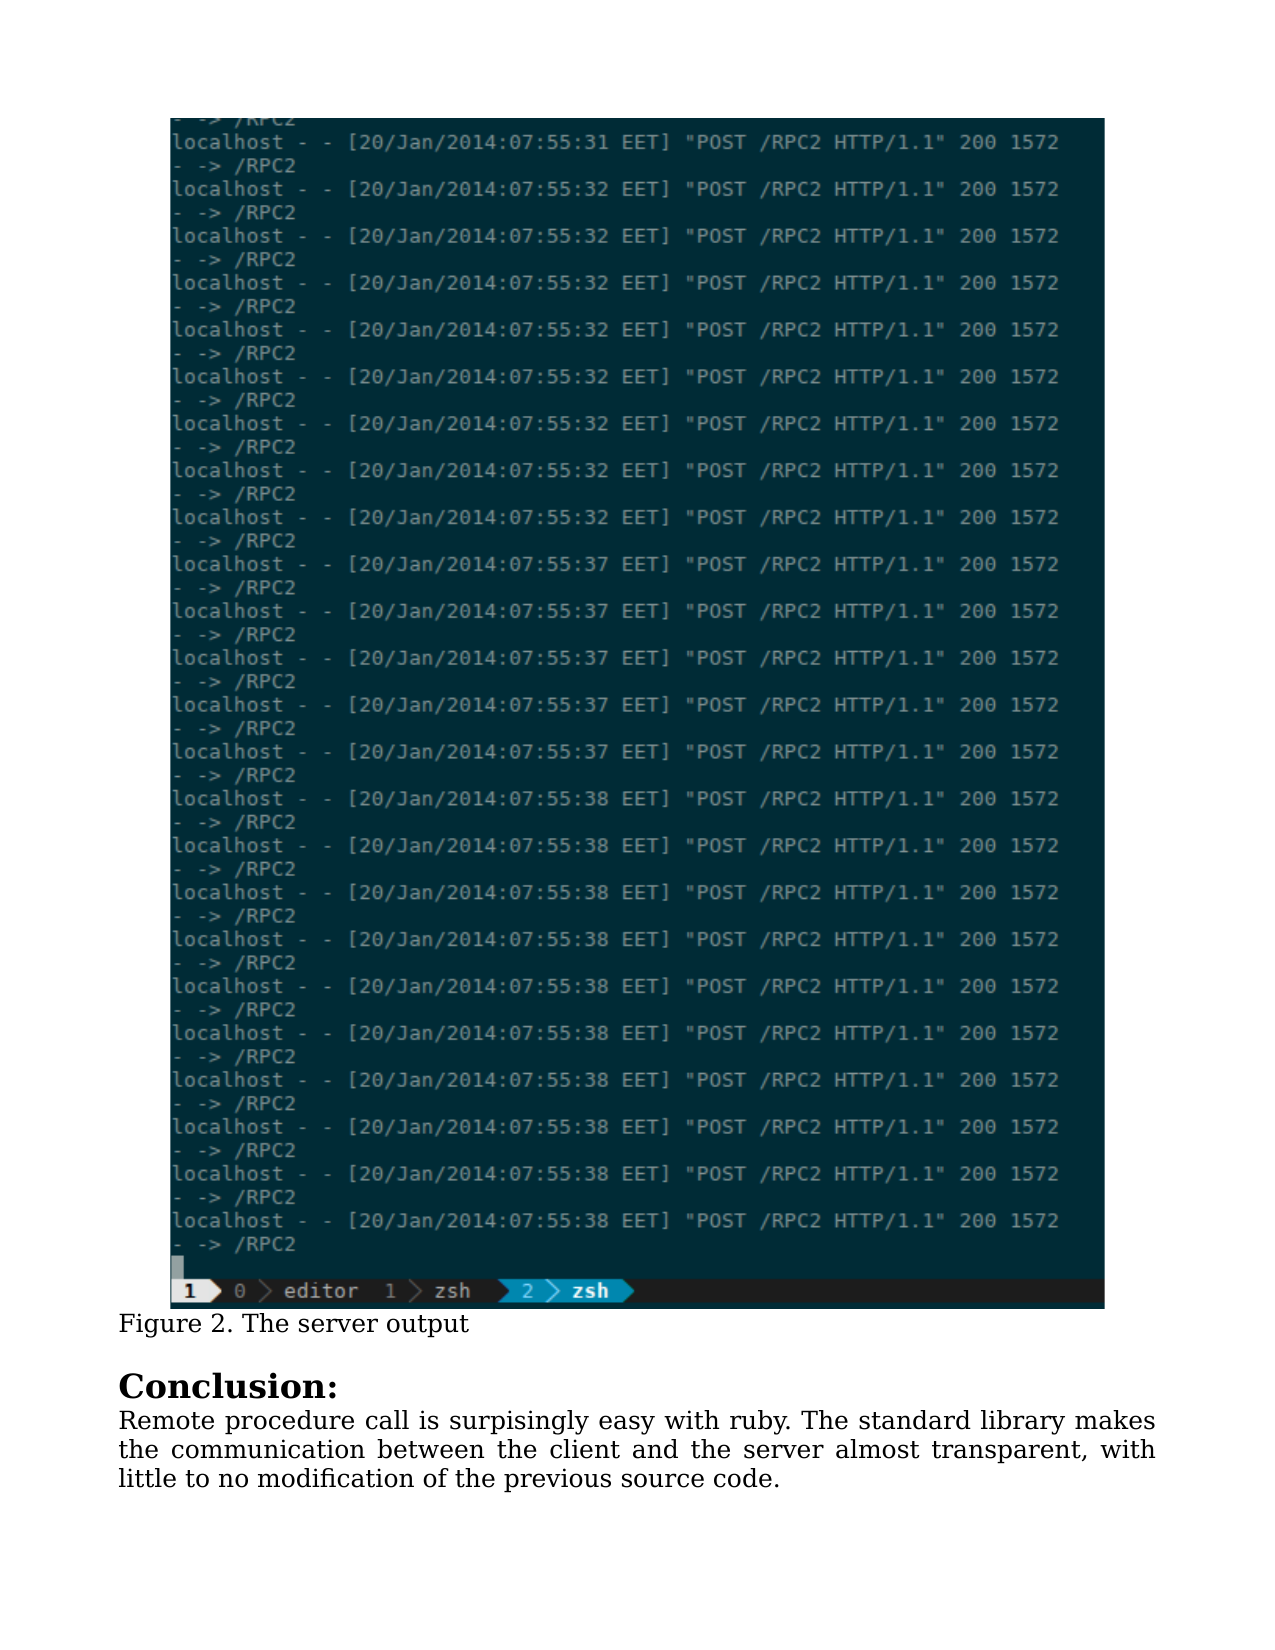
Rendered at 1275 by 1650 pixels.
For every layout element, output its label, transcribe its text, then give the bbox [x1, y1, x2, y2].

picture [773, 276, 796, 289]
picture [1013, 1120, 1021, 1133]
picture [598, 1026, 609, 1040]
picture [235, 1212, 244, 1227]
picture [274, 135, 282, 149]
picture [411, 842, 432, 852]
picture [761, 698, 770, 714]
picture [1049, 1167, 1058, 1180]
picture [373, 604, 383, 618]
picture [210, 349, 221, 359]
picture [210, 396, 221, 406]
picture [486, 1073, 496, 1086]
picture [873, 182, 884, 195]
picture [1037, 792, 1046, 805]
picture [723, 510, 734, 524]
picture [961, 792, 970, 805]
picture [524, 463, 532, 477]
picture [274, 1214, 282, 1227]
picture [398, 1167, 407, 1180]
picture [411, 232, 432, 242]
picture [248, 862, 258, 875]
picture [210, 303, 221, 312]
picture [235, 931, 244, 946]
picture [1036, 135, 1045, 149]
picture [175, 1025, 182, 1040]
picture [900, 370, 909, 383]
picture [735, 557, 746, 571]
picture [436, 933, 445, 949]
picture [351, 603, 355, 619]
picture [361, 651, 370, 664]
picture [351, 743, 355, 760]
picture [436, 1120, 445, 1136]
picture [248, 815, 258, 829]
picture [210, 373, 221, 383]
picture [549, 276, 558, 289]
picture [248, 607, 258, 618]
picture [636, 651, 659, 664]
picture [235, 603, 244, 618]
picture [174, 274, 182, 289]
picture [761, 1026, 770, 1043]
picture [773, 1214, 796, 1227]
picture [261, 467, 270, 477]
picture [873, 510, 884, 524]
picture [636, 510, 658, 524]
picture [1037, 1214, 1046, 1227]
picture [351, 462, 355, 478]
picture [624, 229, 633, 242]
picture [900, 651, 907, 664]
picture [663, 790, 668, 807]
picture [436, 182, 445, 199]
picture [248, 467, 258, 477]
picture [811, 1073, 820, 1086]
picture [773, 885, 808, 899]
picture [811, 1026, 820, 1040]
picture [664, 556, 668, 572]
picture [636, 792, 658, 805]
picture [586, 604, 596, 618]
picture [351, 415, 356, 432]
picture [1013, 604, 1020, 618]
picture [436, 698, 445, 714]
picture [510, 745, 521, 758]
picture [460, 604, 471, 618]
picture [524, 135, 532, 149]
picture [386, 557, 395, 574]
picture [460, 229, 471, 242]
picture [886, 323, 895, 339]
picture [599, 370, 607, 383]
picture [586, 229, 596, 242]
picture [436, 886, 445, 902]
picture [586, 745, 596, 758]
picture [561, 276, 571, 289]
picture [361, 932, 370, 946]
picture [1013, 182, 1020, 196]
picture [636, 276, 659, 289]
picture [248, 440, 258, 453]
picture [174, 649, 181, 664]
picture [185, 842, 208, 852]
picture [248, 118, 269, 125]
picture [636, 932, 658, 946]
picture [398, 182, 407, 196]
picture [386, 370, 395, 386]
picture [411, 935, 432, 946]
picture [286, 1003, 295, 1016]
picture [561, 510, 571, 524]
picture [1013, 885, 1021, 899]
picture [524, 1120, 533, 1133]
picture [460, 885, 471, 899]
picture [561, 1073, 571, 1086]
picture [624, 463, 633, 477]
picture [835, 370, 871, 383]
picture [248, 487, 283, 500]
picture [811, 182, 820, 196]
picture [448, 370, 458, 383]
picture [624, 323, 632, 336]
picture [925, 1167, 933, 1180]
picture [1013, 1026, 1020, 1040]
picture [373, 417, 383, 430]
picture [873, 557, 884, 571]
picture [524, 885, 532, 899]
picture [599, 182, 608, 196]
picture [798, 792, 808, 805]
picture [261, 701, 270, 711]
text Figure 2. The server output [118, 118, 1157, 1338]
picture [236, 1097, 244, 1113]
picture [548, 1214, 558, 1227]
picture [548, 932, 558, 946]
picture [386, 933, 394, 949]
picture [248, 956, 283, 969]
picture [561, 1120, 571, 1133]
picture [1036, 698, 1046, 711]
picture [386, 510, 394, 527]
picture [699, 510, 721, 524]
picture [398, 1026, 407, 1040]
picture [663, 227, 668, 244]
picture [886, 1120, 895, 1136]
picture [586, 792, 609, 805]
picture [361, 463, 370, 477]
picture [286, 581, 295, 594]
picture [211, 795, 221, 805]
picture [261, 1170, 270, 1180]
picture [235, 415, 244, 430]
picture [286, 299, 295, 313]
picture [486, 182, 495, 195]
picture [873, 698, 884, 711]
picture [973, 885, 996, 899]
picture [900, 463, 909, 477]
picture [460, 979, 471, 993]
picture [1049, 745, 1058, 758]
picture [351, 978, 355, 994]
picture [460, 651, 471, 664]
picture [361, 885, 370, 899]
picture [761, 1167, 770, 1183]
picture [510, 323, 521, 336]
picture [398, 792, 407, 805]
picture [663, 1118, 668, 1135]
picture [248, 299, 258, 313]
picture [248, 1170, 258, 1180]
picture [261, 935, 270, 946]
picture [773, 839, 808, 852]
picture [1024, 745, 1034, 758]
picture [900, 839, 909, 852]
picture [261, 721, 283, 735]
picture [274, 1026, 282, 1040]
picture [185, 326, 208, 336]
picture [386, 604, 395, 621]
picture [436, 370, 445, 386]
picture [548, 604, 558, 618]
picture [561, 135, 571, 149]
picture [1037, 417, 1045, 430]
picture [174, 1165, 182, 1180]
picture [210, 279, 221, 289]
picture [210, 1170, 221, 1180]
picture [699, 557, 721, 571]
picture [886, 135, 895, 152]
picture [510, 135, 521, 149]
picture [548, 839, 558, 852]
picture [211, 935, 221, 946]
picture [735, 604, 746, 618]
picture [886, 1026, 895, 1042]
picture [510, 1120, 521, 1133]
picture [261, 795, 270, 805]
picture [436, 417, 445, 433]
picture [811, 510, 820, 524]
picture [248, 1190, 258, 1204]
picture [961, 1073, 970, 1086]
picture [398, 745, 407, 758]
picture [373, 839, 383, 852]
picture [925, 839, 934, 852]
picture [773, 1167, 808, 1180]
picture [599, 745, 608, 758]
picture [235, 1025, 244, 1040]
picture [351, 368, 355, 385]
picture [773, 557, 808, 571]
picture [373, 370, 383, 383]
picture [274, 979, 282, 993]
picture [261, 185, 270, 196]
picture [223, 884, 232, 899]
picture [274, 182, 282, 196]
picture [210, 865, 221, 875]
picture [1049, 370, 1058, 383]
picture [699, 370, 734, 383]
picture [1013, 510, 1021, 524]
picture [248, 768, 258, 782]
picture [235, 696, 244, 711]
picture [185, 138, 208, 149]
picture [236, 1003, 244, 1019]
picture [1036, 557, 1045, 571]
picture [449, 1026, 458, 1040]
picture [724, 135, 734, 149]
picture [361, 182, 370, 196]
picture [1049, 229, 1058, 242]
picture [1037, 510, 1045, 524]
picture [973, 417, 996, 430]
picture [1024, 651, 1033, 664]
picture [373, 510, 383, 524]
picture [961, 135, 970, 149]
picture [361, 1214, 370, 1227]
picture [925, 1073, 931, 1086]
picture [448, 323, 458, 336]
picture [248, 393, 258, 407]
picture [460, 557, 471, 571]
picture [798, 1073, 808, 1086]
picture [973, 1120, 996, 1133]
picture [1037, 370, 1046, 383]
picture [235, 462, 244, 477]
picture [210, 1193, 221, 1203]
picture [1036, 276, 1046, 289]
picture [210, 818, 221, 828]
picture [1024, 557, 1034, 571]
picture [386, 745, 395, 761]
picture [1036, 651, 1046, 664]
picture [961, 229, 970, 242]
picture [900, 510, 908, 524]
picture [586, 1287, 595, 1297]
picture [211, 138, 221, 149]
picture [211, 842, 221, 852]
picture [286, 909, 295, 922]
picture [599, 557, 607, 571]
picture [475, 510, 483, 524]
picture [724, 463, 734, 477]
picture [636, 323, 659, 336]
picture [548, 745, 558, 758]
picture [398, 417, 407, 430]
picture [436, 229, 445, 245]
picture [236, 118, 242, 128]
picture [835, 932, 871, 946]
picture [524, 229, 533, 242]
picture [873, 323, 884, 336]
picture [773, 745, 808, 758]
picture [286, 628, 295, 641]
picture [386, 417, 395, 433]
picture [510, 651, 521, 664]
picture [436, 1167, 445, 1183]
picture [586, 510, 596, 524]
picture [624, 510, 633, 524]
picture [411, 1123, 432, 1133]
picture [761, 886, 770, 902]
picture [1049, 604, 1058, 618]
picture [248, 1237, 258, 1251]
picture [410, 1170, 432, 1180]
picture [699, 932, 721, 946]
picture [398, 463, 407, 477]
picture [460, 1167, 471, 1180]
picture [811, 604, 820, 618]
picture [835, 792, 871, 805]
picture [524, 932, 532, 946]
picture [561, 1026, 571, 1040]
picture [398, 135, 407, 149]
picture [961, 1026, 970, 1040]
picture [351, 181, 355, 197]
picture [1024, 932, 1034, 946]
picture [624, 557, 632, 571]
picture [248, 159, 283, 172]
text Conclusion: [118, 1367, 1157, 1406]
picture [449, 463, 457, 477]
picture [448, 229, 458, 242]
picture [486, 557, 495, 571]
picture [486, 1167, 496, 1180]
picture [873, 1073, 884, 1086]
picture [548, 1073, 558, 1086]
picture [1013, 1167, 1021, 1180]
picture [900, 1167, 908, 1180]
picture [624, 932, 633, 946]
picture [873, 229, 884, 242]
picture [411, 607, 432, 618]
picture [351, 227, 356, 244]
picture [699, 229, 734, 242]
picture [274, 370, 282, 383]
picture [175, 181, 181, 196]
picture [886, 229, 895, 245]
picture [873, 1214, 884, 1227]
picture [460, 510, 471, 524]
picture [600, 135, 608, 149]
picture [224, 931, 232, 946]
picture [248, 1076, 258, 1086]
picture [398, 510, 407, 524]
picture [460, 745, 471, 758]
picture [761, 510, 770, 527]
picture [835, 510, 871, 524]
picture [248, 935, 258, 946]
picture [961, 510, 970, 524]
picture [475, 698, 483, 711]
picture [436, 1073, 445, 1089]
picture [248, 138, 258, 149]
picture [236, 253, 244, 269]
picture [486, 885, 496, 899]
picture [561, 651, 571, 664]
picture [261, 252, 283, 266]
picture [236, 862, 245, 878]
picture [961, 323, 970, 336]
picture [961, 370, 970, 383]
picture [211, 889, 221, 899]
picture [460, 1120, 471, 1133]
picture [510, 792, 521, 805]
picture [361, 417, 370, 430]
picture [599, 510, 607, 524]
picture [873, 463, 884, 477]
picture [973, 276, 996, 289]
picture [811, 651, 820, 664]
picture [761, 932, 770, 949]
picture [961, 604, 970, 618]
picture [798, 651, 808, 664]
picture [173, 462, 182, 477]
picture [961, 745, 970, 758]
picture [925, 182, 933, 196]
picture [486, 1214, 496, 1227]
picture [510, 1167, 521, 1180]
picture [475, 370, 483, 383]
picture [624, 182, 632, 196]
picture [174, 696, 182, 711]
picture [624, 604, 632, 618]
picture [524, 651, 533, 664]
picture [173, 837, 182, 852]
picture [224, 696, 232, 711]
picture [211, 1217, 221, 1227]
picture [624, 979, 632, 993]
picture [210, 701, 221, 711]
picture [599, 698, 608, 711]
picture [235, 274, 244, 289]
picture [475, 1073, 481, 1086]
picture [586, 979, 609, 993]
picture [235, 181, 244, 196]
picture [286, 1096, 295, 1110]
picture [561, 323, 571, 336]
picture [1013, 979, 1021, 993]
picture [185, 1123, 208, 1133]
picture [1024, 885, 1034, 899]
picture [624, 792, 633, 805]
picture [961, 276, 970, 289]
picture [436, 511, 445, 527]
picture [486, 229, 496, 242]
picture [436, 979, 445, 996]
picture [1013, 323, 1021, 336]
picture [835, 885, 871, 899]
picture [624, 885, 633, 899]
picture [873, 1120, 884, 1133]
picture [925, 792, 934, 805]
picture [900, 885, 909, 899]
picture [460, 839, 471, 852]
picture [811, 229, 820, 242]
picture [973, 323, 996, 336]
picture [761, 417, 770, 433]
picture [173, 368, 182, 383]
picture [735, 1073, 746, 1086]
picture [273, 651, 282, 664]
picture [351, 274, 356, 291]
picture [761, 839, 770, 855]
picture [436, 1026, 445, 1043]
picture [274, 604, 282, 618]
picture [1049, 651, 1058, 664]
picture [210, 118, 221, 124]
picture [261, 420, 270, 430]
picture [223, 1212, 232, 1227]
picture [1013, 276, 1021, 289]
picture [274, 792, 282, 805]
picture [273, 323, 282, 336]
picture [1024, 135, 1034, 149]
picture [448, 792, 458, 805]
picture [1036, 229, 1046, 242]
picture [286, 159, 295, 172]
picture [475, 839, 483, 852]
picture [1049, 323, 1058, 336]
picture [624, 1167, 632, 1180]
picture [486, 417, 496, 430]
picture [548, 229, 558, 242]
picture [436, 1214, 445, 1230]
picture [373, 1120, 383, 1133]
picture [173, 415, 182, 430]
picture [436, 839, 445, 855]
picture [663, 649, 668, 666]
picture [561, 1214, 571, 1227]
picture [361, 557, 370, 571]
picture [460, 370, 471, 383]
picture [835, 323, 871, 336]
picture [699, 698, 721, 711]
picture [524, 1026, 533, 1040]
picture [448, 745, 458, 758]
picture [1013, 1214, 1021, 1227]
picture [235, 368, 244, 383]
picture [773, 1073, 796, 1086]
picture [973, 839, 996, 852]
picture [586, 276, 596, 289]
picture [398, 698, 407, 711]
picture [1013, 557, 1021, 571]
picture [663, 696, 668, 713]
picture [261, 373, 270, 383]
picture [724, 557, 734, 571]
picture [925, 698, 933, 711]
picture [773, 792, 796, 805]
picture [664, 978, 668, 994]
picture [886, 370, 895, 386]
picture [973, 557, 996, 571]
picture [1024, 979, 1034, 993]
picture [586, 1214, 609, 1227]
picture [236, 346, 244, 363]
picture [351, 931, 355, 947]
picture [663, 1212, 668, 1229]
picture [211, 607, 221, 618]
picture [286, 118, 294, 125]
picture [436, 792, 445, 808]
picture [1024, 1026, 1034, 1040]
picture [773, 182, 808, 196]
picture [835, 745, 871, 758]
picture [475, 182, 482, 196]
picture [248, 206, 283, 219]
picture [561, 370, 571, 383]
picture [524, 276, 533, 289]
picture [210, 1053, 221, 1062]
picture [663, 1071, 668, 1088]
picture [761, 182, 770, 198]
picture [636, 417, 646, 430]
picture [548, 651, 558, 664]
picture [411, 560, 432, 571]
picture [524, 604, 533, 618]
picture [586, 1167, 609, 1180]
picture [699, 885, 721, 899]
picture [448, 1120, 458, 1133]
picture [835, 557, 871, 571]
picture [448, 1167, 458, 1180]
picture [261, 1143, 283, 1157]
picture [925, 1214, 934, 1227]
picture [411, 795, 432, 805]
picture [636, 370, 658, 383]
picture [436, 464, 445, 480]
picture [624, 651, 633, 664]
picture [361, 604, 370, 618]
picture [185, 889, 208, 899]
picture [236, 487, 245, 503]
picture [548, 1026, 558, 1040]
picture [248, 252, 258, 266]
picture [248, 748, 258, 758]
picture [886, 1073, 895, 1089]
picture [724, 885, 734, 899]
picture [1013, 417, 1021, 430]
picture [664, 931, 668, 947]
picture [735, 698, 746, 711]
picture [224, 462, 232, 477]
picture [224, 1165, 232, 1180]
picture [486, 698, 496, 711]
picture [663, 462, 668, 478]
picture [248, 654, 258, 664]
picture [586, 463, 596, 477]
picture [449, 604, 458, 618]
picture [624, 745, 632, 758]
picture [835, 1026, 871, 1040]
picture [524, 1284, 532, 1297]
picture [798, 229, 808, 242]
picture [273, 1073, 282, 1086]
picture [261, 1123, 270, 1133]
picture [1013, 839, 1021, 852]
picture [174, 1071, 180, 1086]
picture [1037, 745, 1046, 758]
picture [286, 721, 295, 735]
picture [248, 420, 258, 430]
picture [286, 1237, 295, 1251]
picture [973, 1073, 996, 1086]
picture [373, 182, 383, 196]
picture [1049, 698, 1058, 711]
picture [699, 839, 721, 852]
picture [248, 1003, 283, 1016]
picture [475, 229, 481, 242]
picture [886, 839, 895, 855]
picture [624, 1214, 633, 1227]
picture [724, 604, 734, 618]
picture [873, 885, 884, 899]
picture [561, 557, 571, 571]
picture [524, 1214, 533, 1227]
picture [636, 839, 646, 852]
picture [361, 792, 370, 805]
picture [973, 370, 996, 383]
picture [224, 556, 232, 571]
picture [373, 932, 383, 946]
picture [351, 837, 356, 854]
picture [475, 1026, 482, 1040]
picture [286, 862, 295, 875]
picture [460, 463, 471, 477]
picture [261, 1076, 270, 1086]
picture [1013, 792, 1021, 805]
picture [699, 1026, 721, 1040]
picture [274, 510, 282, 524]
picture [524, 370, 533, 383]
picture [1024, 182, 1034, 196]
picture [548, 979, 558, 993]
picture [211, 560, 221, 571]
picture [835, 979, 871, 993]
picture [1024, 417, 1034, 430]
picture [1049, 417, 1058, 430]
picture [849, 839, 870, 852]
picture [486, 792, 496, 805]
picture [449, 182, 458, 196]
picture [475, 276, 483, 289]
picture [510, 182, 521, 196]
picture [735, 1120, 746, 1133]
picture [373, 885, 383, 899]
picture [961, 1167, 970, 1180]
picture [1049, 557, 1058, 571]
picture [224, 321, 232, 336]
picture [248, 1050, 283, 1063]
picture [699, 135, 721, 149]
picture [961, 839, 970, 852]
picture [236, 581, 244, 597]
picture [386, 839, 395, 855]
picture [248, 842, 258, 852]
picture [773, 229, 796, 242]
picture [261, 299, 283, 313]
picture [973, 651, 996, 664]
picture [524, 698, 533, 711]
picture [398, 839, 407, 852]
picture [475, 323, 483, 336]
picture [811, 323, 820, 336]
picture [1037, 839, 1045, 852]
picture [224, 978, 232, 993]
picture [273, 229, 282, 242]
picture [599, 651, 608, 664]
picture [351, 1212, 355, 1229]
picture [210, 1147, 221, 1156]
picture [586, 885, 609, 899]
picture [235, 978, 244, 993]
picture [663, 415, 668, 432]
picture [1024, 463, 1034, 477]
picture [210, 326, 221, 336]
picture [663, 884, 668, 900]
picture [286, 206, 295, 219]
picture [900, 932, 908, 946]
picture [411, 138, 432, 149]
picture [624, 1073, 633, 1086]
picture [636, 979, 659, 993]
picture [261, 326, 270, 336]
picture [185, 1217, 208, 1227]
picture [524, 182, 533, 196]
picture [735, 745, 746, 758]
picture [436, 745, 445, 761]
picture [510, 1214, 521, 1227]
picture [873, 745, 884, 758]
picture [236, 768, 244, 785]
picture [210, 209, 221, 218]
picture [236, 440, 245, 456]
picture [373, 792, 383, 805]
picture [1024, 1073, 1033, 1086]
picture [235, 743, 244, 758]
picture [185, 467, 208, 477]
picture [735, 510, 746, 524]
picture [210, 631, 221, 640]
picture [351, 649, 356, 666]
picture [398, 885, 407, 899]
picture [1024, 1167, 1034, 1180]
picture [1049, 839, 1058, 852]
picture [724, 1120, 734, 1133]
picture [1049, 1214, 1058, 1227]
picture [561, 979, 571, 993]
picture [724, 698, 734, 711]
picture [411, 373, 432, 383]
picture [211, 982, 221, 993]
picture [248, 1123, 258, 1133]
picture [261, 138, 270, 149]
picture [798, 1214, 808, 1227]
picture [475, 1214, 483, 1227]
picture [925, 604, 933, 618]
picture [699, 323, 734, 336]
picture [724, 276, 734, 289]
picture [925, 979, 933, 993]
picture [448, 276, 458, 289]
picture [1036, 1073, 1046, 1086]
picture [900, 417, 909, 430]
picture [448, 979, 457, 993]
picture [761, 745, 770, 761]
picture [961, 698, 970, 711]
picture [663, 603, 668, 619]
picture [886, 698, 895, 714]
picture [561, 698, 571, 711]
picture [925, 417, 934, 430]
picture [524, 557, 532, 571]
picture [973, 604, 996, 618]
picture [1049, 1073, 1058, 1086]
picture [835, 839, 846, 852]
picture [873, 604, 884, 617]
picture [599, 276, 608, 289]
picture [386, 323, 395, 339]
picture [548, 885, 558, 899]
picture [561, 839, 571, 852]
picture [248, 534, 283, 547]
picture [475, 651, 481, 664]
picture [561, 182, 571, 196]
picture [835, 417, 846, 430]
picture [486, 745, 496, 758]
picture [185, 654, 208, 664]
picture [525, 417, 532, 430]
picture [624, 698, 632, 711]
picture [261, 768, 283, 782]
picture [886, 979, 895, 996]
picture [636, 463, 645, 477]
picture [361, 323, 370, 336]
picture [273, 118, 283, 125]
picture [510, 370, 521, 383]
picture [649, 839, 658, 852]
picture [236, 721, 244, 738]
picture [1049, 463, 1058, 477]
picture [448, 1073, 458, 1086]
picture [599, 463, 607, 477]
picture [835, 229, 871, 242]
picture [886, 510, 895, 527]
picture [973, 745, 996, 758]
picture [873, 932, 884, 946]
picture [886, 885, 895, 902]
picture [961, 979, 970, 993]
picture [873, 839, 884, 852]
picture [248, 326, 258, 336]
picture [1049, 510, 1058, 524]
picture [373, 463, 383, 477]
picture [1024, 698, 1033, 711]
picture [486, 932, 496, 946]
picture [1037, 1167, 1046, 1180]
picture [236, 1143, 244, 1160]
picture [373, 1167, 383, 1180]
picture [386, 979, 395, 996]
picture [210, 1240, 221, 1250]
picture [386, 1214, 395, 1230]
picture [1013, 229, 1019, 242]
picture [663, 837, 668, 854]
picture [448, 557, 457, 571]
picture [261, 748, 270, 758]
picture [373, 745, 383, 758]
picture [773, 1120, 796, 1133]
picture [925, 1120, 933, 1133]
picture [286, 534, 295, 547]
picture [273, 698, 282, 711]
picture [663, 181, 668, 197]
picture [411, 1029, 432, 1040]
picture [235, 1118, 244, 1133]
picture [973, 182, 996, 196]
picture [351, 1165, 355, 1182]
picture [286, 1050, 295, 1063]
picture [211, 1029, 221, 1040]
picture [900, 135, 908, 149]
picture [486, 135, 495, 149]
picture [773, 698, 796, 711]
picture [174, 1118, 182, 1133]
picture [873, 651, 884, 664]
picture [486, 370, 496, 383]
picture [248, 909, 283, 922]
picture [886, 745, 895, 761]
picture [886, 1214, 895, 1230]
picture [224, 274, 232, 289]
picture [811, 792, 820, 805]
picture [510, 1026, 521, 1040]
picture [373, 979, 383, 993]
picture [1013, 370, 1021, 383]
picture [210, 748, 221, 758]
picture [925, 557, 933, 571]
picture [486, 651, 496, 664]
picture [636, 557, 659, 571]
picture [835, 651, 871, 664]
picture [398, 1120, 407, 1133]
picture [210, 1006, 221, 1016]
picture [411, 467, 432, 477]
picture [735, 1026, 746, 1040]
picture [261, 393, 283, 407]
picture [636, 135, 659, 149]
picture [448, 651, 458, 664]
picture [699, 463, 721, 477]
picture [211, 420, 221, 430]
picture [448, 417, 457, 430]
picture [235, 1165, 244, 1180]
picture [410, 748, 432, 758]
picture [398, 370, 407, 383]
picture [475, 557, 483, 571]
picture [361, 979, 370, 993]
picture [835, 604, 871, 618]
picture [1036, 182, 1046, 196]
picture [723, 932, 734, 946]
picture [351, 884, 355, 900]
picture [886, 463, 895, 480]
picture [236, 206, 244, 222]
picture [261, 607, 270, 618]
picture [636, 885, 646, 899]
picture [448, 698, 458, 711]
picture [286, 487, 295, 500]
picture [174, 556, 182, 571]
picture [773, 370, 796, 383]
picture [248, 1029, 258, 1040]
picture [761, 1214, 770, 1230]
picture [235, 556, 244, 571]
picture [961, 651, 970, 664]
picture [586, 1073, 609, 1086]
picture [235, 790, 244, 805]
picture [663, 321, 668, 338]
picture [1024, 792, 1034, 805]
picture [510, 510, 521, 524]
picture [835, 182, 871, 196]
picture [561, 229, 571, 242]
picture [548, 1167, 558, 1180]
picture [224, 134, 232, 149]
picture [900, 1026, 908, 1040]
picture [1013, 463, 1021, 477]
picture [386, 651, 395, 667]
picture [761, 135, 770, 152]
picture [773, 979, 808, 993]
picture [351, 696, 356, 713]
picture [185, 748, 208, 758]
picture [811, 839, 820, 852]
picture [486, 323, 496, 336]
picture [460, 698, 471, 711]
picture [211, 185, 221, 196]
picture [236, 393, 245, 410]
picture [548, 182, 558, 196]
picture [261, 1029, 270, 1040]
picture [361, 276, 370, 289]
picture [1036, 1026, 1046, 1040]
picture [225, 181, 232, 196]
picture [211, 467, 221, 477]
picture [900, 979, 908, 993]
picture [510, 229, 521, 242]
picture [460, 1026, 471, 1040]
picture [811, 1120, 820, 1133]
picture [561, 1167, 571, 1180]
picture [210, 771, 221, 781]
picture [236, 675, 244, 691]
picture [699, 792, 734, 805]
picture [699, 276, 721, 289]
picture [1049, 276, 1058, 289]
picture [273, 1167, 282, 1180]
picture [835, 135, 871, 149]
picture [524, 745, 533, 758]
picture [475, 885, 483, 899]
picture [973, 1026, 996, 1040]
picture [973, 510, 996, 524]
picture [449, 510, 457, 524]
picture [624, 276, 632, 289]
picture [973, 135, 996, 149]
picture [386, 276, 395, 292]
picture [636, 229, 659, 242]
picture [386, 1073, 395, 1089]
picture [411, 326, 432, 336]
picture [1036, 604, 1046, 618]
picture [925, 463, 934, 477]
picture [1013, 745, 1021, 758]
picture [224, 743, 232, 758]
picture [210, 912, 221, 922]
picture [811, 698, 820, 711]
picture [811, 276, 820, 289]
picture [524, 510, 532, 524]
picture [973, 229, 996, 242]
picture [900, 745, 908, 758]
picture [773, 323, 808, 336]
picture [351, 1118, 356, 1135]
picture [224, 1118, 232, 1133]
picture [486, 1120, 496, 1133]
picture [248, 1143, 258, 1157]
picture [873, 1026, 884, 1040]
picture [460, 135, 471, 149]
picture [724, 979, 734, 993]
picture [925, 276, 933, 289]
picture [724, 182, 734, 196]
picture [210, 725, 221, 734]
picture [475, 463, 483, 477]
picture [623, 1279, 1105, 1302]
picture [549, 1120, 558, 1133]
picture [835, 463, 871, 477]
picture [1037, 323, 1046, 336]
picture [925, 651, 932, 664]
picture [351, 1071, 356, 1088]
picture [398, 932, 407, 946]
picture [475, 745, 483, 758]
picture [510, 1073, 521, 1086]
picture [648, 885, 658, 899]
picture [436, 651, 445, 667]
picture [248, 628, 283, 641]
picture [460, 182, 471, 196]
picture [873, 370, 884, 383]
picture [636, 604, 659, 618]
picture [398, 651, 407, 664]
picture [373, 135, 383, 149]
picture [961, 557, 970, 571]
picture [261, 279, 270, 289]
picture [386, 1167, 395, 1183]
picture [925, 932, 933, 946]
picture [174, 931, 182, 946]
picture [174, 509, 182, 524]
picture [236, 1190, 244, 1207]
picture [398, 1073, 407, 1086]
picture [886, 932, 895, 949]
picture [811, 557, 820, 571]
picture [561, 463, 571, 477]
picture [510, 839, 521, 852]
picture [174, 134, 182, 149]
picture [1036, 1120, 1046, 1133]
picture [261, 440, 283, 453]
picture [351, 321, 355, 338]
picture [286, 956, 295, 969]
picture [599, 604, 608, 618]
picture [636, 182, 659, 196]
picture [510, 557, 521, 571]
picture [973, 463, 996, 477]
picture [1037, 932, 1045, 946]
picture [286, 346, 295, 360]
picture [510, 932, 521, 946]
picture [961, 1214, 970, 1227]
picture [549, 698, 558, 711]
picture [210, 490, 221, 500]
picture [761, 792, 770, 808]
picture [210, 162, 221, 171]
picture [973, 792, 996, 805]
picture [973, 698, 996, 711]
picture [236, 1050, 244, 1066]
picture [185, 607, 208, 618]
picture [735, 979, 746, 993]
picture [486, 1026, 495, 1039]
picture [436, 276, 445, 292]
picture [460, 1073, 471, 1086]
picture [386, 464, 394, 480]
picture [735, 651, 746, 664]
picture [636, 1120, 659, 1133]
picture [886, 651, 895, 667]
picture [900, 323, 908, 336]
picture [636, 1214, 658, 1227]
picture [925, 510, 933, 524]
picture [624, 839, 633, 852]
picture [185, 373, 208, 383]
picture [361, 698, 370, 711]
picture [961, 885, 970, 899]
picture [210, 537, 221, 546]
picture [274, 464, 282, 477]
picture [235, 134, 244, 149]
picture [663, 368, 668, 385]
picture [548, 510, 558, 524]
picture [925, 1026, 933, 1040]
picture [1049, 885, 1058, 899]
picture [235, 321, 244, 336]
picture [586, 698, 596, 711]
picture [735, 370, 746, 383]
picture [636, 1026, 659, 1040]
picture [925, 323, 933, 336]
picture [361, 370, 370, 383]
picture [961, 932, 970, 946]
picture [248, 232, 258, 242]
picture [361, 745, 370, 758]
picture [235, 650, 244, 664]
picture [185, 513, 208, 524]
picture [811, 463, 820, 477]
picture [386, 229, 395, 245]
picture [286, 440, 295, 453]
picture [548, 792, 558, 805]
picture [185, 982, 208, 993]
picture [761, 604, 770, 621]
picture [185, 185, 208, 196]
picture [286, 252, 295, 266]
picture [386, 182, 395, 199]
picture [663, 1025, 668, 1041]
picture [261, 1237, 283, 1251]
picture [524, 792, 533, 805]
picture [561, 885, 571, 899]
picture [373, 323, 383, 336]
picture [411, 889, 432, 899]
picture [925, 745, 933, 758]
picture [1013, 698, 1021, 711]
picture [475, 792, 483, 805]
picture [248, 373, 258, 383]
picture [1024, 1120, 1033, 1133]
picture [798, 370, 808, 383]
picture [873, 135, 884, 149]
picture [1024, 370, 1034, 383]
picture [699, 1120, 721, 1133]
picture [398, 323, 407, 336]
picture [586, 557, 596, 571]
picture [873, 979, 884, 993]
picture [460, 792, 471, 805]
picture [248, 721, 258, 735]
picture [561, 745, 571, 758]
picture [286, 1143, 295, 1157]
picture [961, 463, 970, 477]
picture [900, 1214, 908, 1227]
picture [236, 909, 245, 925]
picture [185, 560, 208, 571]
picture [351, 1025, 355, 1041]
picture [773, 417, 808, 430]
picture [664, 509, 668, 525]
picture [449, 885, 457, 899]
picture [524, 839, 533, 852]
picture [475, 604, 482, 618]
picture [248, 513, 258, 524]
picture [900, 698, 908, 711]
picture [510, 463, 521, 477]
picture [524, 1167, 533, 1180]
picture [248, 1096, 283, 1110]
picture [699, 1073, 734, 1086]
picture [961, 182, 970, 196]
picture [636, 1073, 659, 1086]
picture [649, 417, 658, 430]
picture [586, 417, 596, 430]
picture [636, 745, 659, 758]
picture [174, 743, 182, 758]
picture [900, 792, 908, 805]
picture [886, 604, 895, 620]
picture [1049, 932, 1058, 946]
picture [460, 276, 471, 289]
picture [486, 276, 496, 289]
picture [210, 1100, 221, 1109]
picture [185, 795, 208, 805]
picture [724, 1026, 734, 1040]
picture [599, 1283, 608, 1297]
picture [900, 1120, 908, 1133]
picture [386, 698, 395, 714]
picture [224, 509, 232, 524]
picture [261, 654, 270, 664]
picture [351, 556, 355, 572]
picture [475, 135, 483, 149]
picture [361, 839, 370, 852]
picture [636, 698, 659, 711]
picture [223, 790, 232, 805]
picture [735, 135, 746, 149]
picture [1024, 839, 1034, 852]
picture [900, 229, 907, 242]
picture [398, 276, 407, 289]
picture [735, 182, 746, 196]
picture [873, 417, 884, 430]
picture [460, 323, 471, 336]
picture [411, 279, 432, 289]
picture [798, 276, 808, 289]
picture [373, 698, 383, 711]
picture [274, 557, 282, 571]
picture [274, 932, 282, 946]
picture [1049, 1120, 1058, 1133]
picture [925, 135, 933, 149]
picture [835, 1120, 871, 1133]
picture [624, 370, 633, 383]
picture [174, 978, 182, 993]
picture [761, 464, 770, 480]
picture [273, 1120, 282, 1133]
picture [835, 698, 871, 711]
picture [373, 1026, 383, 1040]
picture [436, 557, 445, 574]
picture [173, 884, 182, 899]
picture [925, 885, 934, 899]
picture [736, 417, 745, 430]
picture [1049, 979, 1058, 993]
picture [761, 1073, 770, 1089]
picture [236, 1237, 245, 1254]
picture [185, 420, 208, 430]
picture [223, 837, 232, 852]
picture [261, 862, 283, 875]
picture [648, 463, 658, 477]
picture [761, 557, 770, 574]
picture [373, 651, 383, 664]
picture [411, 654, 432, 664]
picture [398, 1214, 407, 1227]
picture [486, 604, 495, 617]
picture [274, 839, 282, 852]
picture [436, 323, 445, 339]
picture [586, 839, 609, 852]
picture [1013, 1073, 1019, 1086]
picture [274, 886, 282, 899]
picture [699, 1214, 734, 1227]
picture [286, 815, 295, 829]
picture [773, 651, 796, 664]
picture [236, 299, 244, 316]
picture [1013, 135, 1021, 149]
picture [398, 229, 407, 242]
picture [261, 346, 283, 360]
picture [174, 227, 181, 242]
picture [1049, 182, 1058, 196]
picture [224, 649, 231, 664]
picture [411, 1076, 432, 1086]
picture [236, 956, 244, 972]
picture [761, 651, 770, 667]
picture [210, 256, 221, 265]
picture [736, 885, 745, 899]
picture [351, 790, 355, 807]
picture [561, 417, 571, 430]
picture [210, 678, 221, 687]
picture [248, 279, 258, 289]
picture [735, 276, 746, 289]
picture [235, 509, 244, 524]
picture [510, 276, 521, 289]
picture [524, 323, 533, 336]
picture [961, 1120, 970, 1133]
picture [735, 792, 746, 805]
picture [761, 276, 770, 292]
picture [449, 932, 457, 946]
picture [386, 1026, 395, 1043]
picture [174, 321, 182, 336]
picture [547, 1279, 559, 1297]
picture [699, 417, 721, 430]
picture [973, 932, 996, 946]
picture [1049, 792, 1058, 805]
picture [486, 839, 496, 852]
picture [261, 889, 270, 899]
picture [411, 1217, 432, 1227]
picture [1049, 135, 1058, 149]
picture [961, 417, 970, 430]
picture [261, 815, 283, 829]
picture [248, 701, 258, 711]
picture [248, 982, 258, 993]
picture [210, 443, 221, 453]
picture [663, 1165, 668, 1182]
picture [1024, 604, 1034, 618]
picture [510, 417, 521, 430]
picture [735, 323, 746, 336]
picture [548, 557, 558, 571]
picture [510, 604, 521, 618]
picture [448, 839, 457, 852]
picture [210, 584, 221, 594]
picture [361, 1167, 370, 1180]
picture [699, 604, 721, 618]
picture [460, 932, 471, 946]
picture [223, 415, 232, 430]
picture [398, 557, 407, 571]
picture [574, 1287, 582, 1297]
picture [248, 889, 258, 899]
picture [373, 1214, 383, 1227]
picture [1037, 463, 1045, 477]
picture [273, 276, 282, 289]
picture [548, 370, 558, 383]
picture [811, 417, 820, 430]
picture [274, 417, 282, 430]
picture [548, 463, 558, 477]
picture [835, 1214, 871, 1227]
picture [798, 1120, 808, 1133]
picture [386, 1120, 395, 1136]
picture [261, 232, 270, 242]
picture [599, 323, 607, 336]
picture [475, 1167, 483, 1180]
picture [699, 745, 734, 758]
picture [211, 654, 221, 664]
picture [361, 1026, 370, 1040]
picture [235, 1072, 244, 1086]
picture [524, 1073, 533, 1086]
picture [361, 135, 370, 149]
picture [185, 935, 208, 946]
picture [398, 604, 407, 618]
picture [811, 1214, 820, 1227]
picture [436, 135, 445, 152]
picture [485, 463, 496, 477]
picture [773, 604, 808, 618]
picture [475, 417, 483, 430]
picture [861, 417, 870, 430]
picture [873, 1167, 884, 1180]
picture [235, 228, 244, 242]
picture [273, 745, 282, 758]
picture [185, 1029, 208, 1040]
picture [736, 839, 745, 852]
picture [699, 979, 721, 993]
picture [735, 1214, 746, 1227]
picture [351, 134, 355, 150]
picture [286, 674, 295, 688]
picture [173, 790, 182, 805]
picture [561, 932, 571, 946]
picture [398, 979, 407, 993]
picture [460, 417, 471, 430]
picture [773, 135, 808, 149]
picture [210, 959, 221, 968]
picture [223, 368, 232, 383]
picture [736, 463, 746, 477]
picture [235, 884, 244, 899]
picture [225, 603, 232, 618]
picture [811, 745, 820, 758]
picture [773, 463, 808, 477]
picture [1024, 510, 1034, 524]
picture [460, 1214, 471, 1227]
picture [486, 510, 496, 524]
picture [735, 932, 746, 946]
picture [286, 393, 295, 407]
picture [185, 279, 208, 289]
picture [925, 229, 932, 242]
picture [211, 513, 221, 524]
picture [761, 1120, 770, 1136]
picture [761, 979, 770, 996]
picture [873, 792, 884, 805]
picture [411, 982, 432, 993]
picture [261, 560, 270, 571]
picture [224, 1071, 231, 1086]
picture [900, 182, 908, 196]
picture [773, 1026, 808, 1040]
picture [561, 792, 571, 805]
picture [236, 534, 244, 550]
picture [624, 135, 632, 149]
picture [361, 229, 370, 242]
picture [475, 979, 483, 993]
picture [175, 603, 182, 618]
picture [624, 1120, 632, 1133]
picture [811, 885, 820, 899]
picture [586, 1026, 596, 1040]
picture [173, 1212, 182, 1227]
picture [811, 979, 820, 993]
picture [886, 182, 895, 198]
picture [624, 1026, 632, 1040]
picture [475, 1120, 483, 1133]
picture [185, 1170, 208, 1180]
picture [1049, 1026, 1058, 1040]
picture [835, 1073, 871, 1086]
picture [411, 185, 432, 196]
picture [1024, 323, 1034, 336]
picture [1024, 1214, 1034, 1227]
picture [386, 135, 395, 152]
picture [1024, 276, 1033, 289]
picture [724, 839, 734, 852]
picture [351, 509, 355, 525]
picture [561, 604, 571, 618]
picture [900, 276, 908, 289]
picture [373, 229, 383, 242]
picture [624, 417, 633, 430]
picture [886, 1167, 895, 1183]
picture [811, 1167, 820, 1180]
picture [586, 182, 596, 196]
picture [224, 227, 231, 242]
picture [225, 1025, 232, 1040]
picture [235, 837, 244, 852]
picture [286, 768, 295, 782]
picture [261, 842, 270, 852]
picture [886, 417, 895, 433]
picture [586, 323, 596, 336]
picture [448, 1214, 458, 1227]
picture [761, 229, 770, 245]
picture [248, 674, 283, 688]
picture [211, 1076, 221, 1086]
picture [724, 417, 734, 430]
picture [373, 557, 383, 571]
picture [699, 1167, 734, 1180]
picture [236, 628, 244, 644]
picture [448, 135, 457, 149]
picture [411, 420, 432, 430]
picture [248, 560, 258, 571]
picture [548, 135, 558, 149]
picture [211, 1123, 221, 1133]
picture [286, 1190, 295, 1204]
picture [735, 1167, 746, 1180]
picture [248, 581, 283, 594]
picture [411, 513, 432, 524]
picture [664, 134, 668, 150]
picture [236, 815, 245, 832]
picture [699, 182, 721, 196]
picture [811, 932, 820, 946]
picture [925, 370, 934, 383]
picture [261, 513, 270, 524]
picture [170, 1256, 508, 1302]
picture [900, 1073, 906, 1086]
picture [886, 276, 895, 292]
picture [586, 1120, 609, 1133]
picture [248, 185, 258, 196]
picture [510, 885, 521, 899]
picture [373, 276, 383, 289]
picture [386, 792, 395, 808]
picture [586, 932, 609, 946]
picture [185, 1076, 208, 1086]
picture [586, 370, 596, 383]
picture [185, 701, 208, 711]
picture [761, 323, 770, 339]
picture [386, 886, 394, 902]
picture [900, 604, 908, 618]
picture [900, 557, 908, 571]
picture [185, 232, 208, 242]
text Remote procedure call is surpisingly easy with ruby. The standard library makes the communication between the client and the server almost transparent, with little to no modification of the previous source code. [118, 1406, 1157, 1494]
picture [436, 604, 445, 621]
picture [236, 159, 244, 175]
picture [373, 1073, 383, 1086]
picture [361, 1120, 370, 1133]
picture [248, 1217, 258, 1227]
picture [835, 1167, 871, 1180]
picture [411, 701, 432, 711]
picture [798, 698, 808, 711]
picture [1024, 229, 1033, 242]
picture [261, 1190, 283, 1204]
picture [486, 979, 495, 993]
picture [663, 274, 668, 291]
picture [1013, 932, 1021, 946]
picture [599, 417, 608, 430]
picture [849, 417, 858, 430]
picture [599, 229, 608, 242]
picture [636, 1167, 659, 1180]
picture [210, 232, 221, 242]
picture [761, 370, 770, 386]
picture [1037, 885, 1045, 899]
picture [361, 510, 370, 524]
picture [873, 276, 884, 289]
picture [510, 698, 521, 711]
picture [886, 792, 895, 808]
picture [973, 979, 996, 993]
picture [773, 932, 808, 946]
picture [973, 1167, 996, 1180]
picture [261, 982, 270, 993]
picture [1013, 651, 1019, 664]
picture [248, 346, 258, 360]
picture [886, 557, 895, 574]
picture [773, 510, 808, 524]
picture [835, 276, 871, 289]
picture [586, 651, 596, 664]
picture [524, 979, 532, 993]
picture [261, 1217, 270, 1227]
picture [586, 135, 596, 149]
picture [699, 651, 734, 664]
picture [548, 417, 558, 430]
picture [548, 323, 558, 336]
picture [1036, 979, 1045, 993]
picture [510, 979, 521, 993]
picture [361, 1073, 370, 1086]
picture [735, 229, 746, 242]
picture [475, 932, 483, 946]
picture [973, 1214, 996, 1227]
picture [811, 370, 820, 383]
picture [811, 135, 820, 149]
picture [663, 743, 668, 760]
picture [248, 795, 258, 805]
